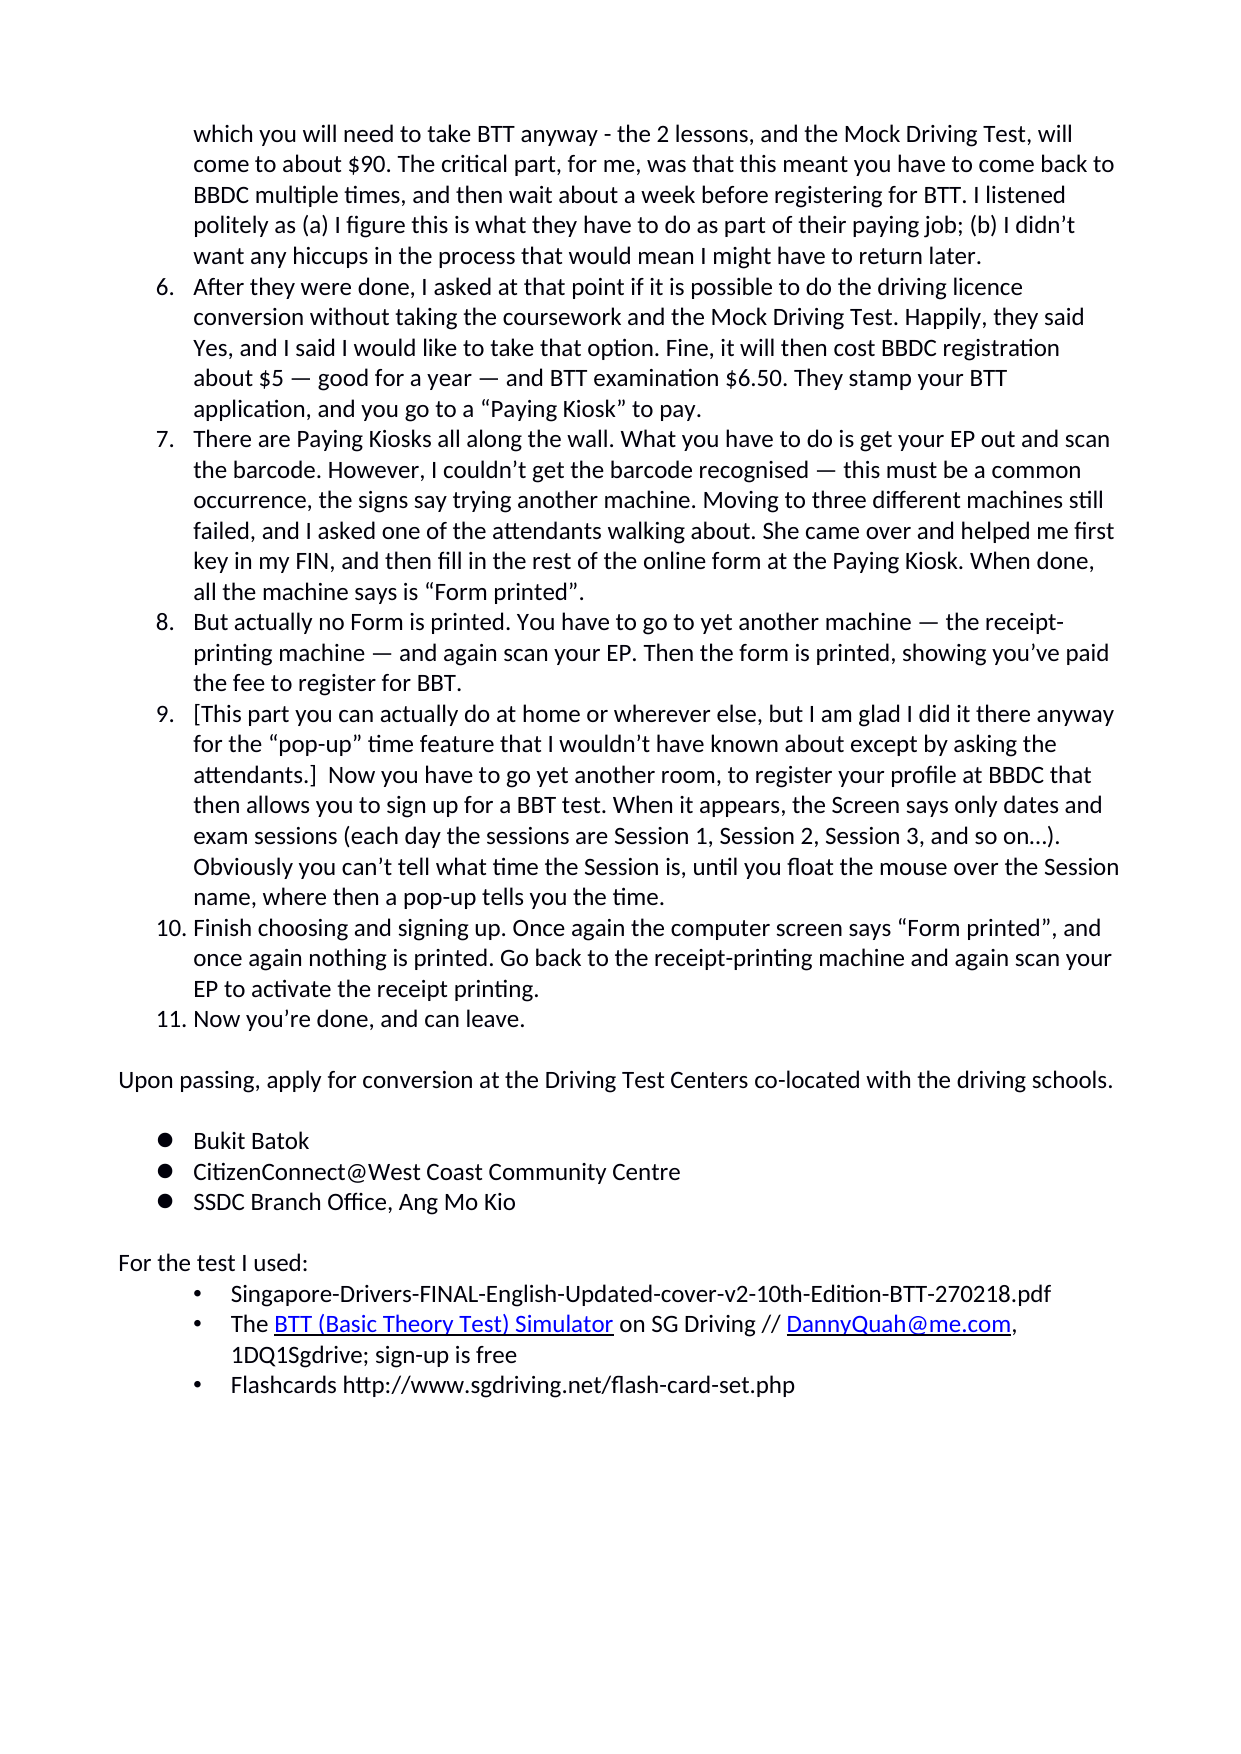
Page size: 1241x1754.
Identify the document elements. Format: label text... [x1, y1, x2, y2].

list There are Paying Kiosks all along the wall. What you have to do is get your EP out and scan the barcode. However, I couldn’t get the barcode recognised — this must be a common occurrence, the signs say trying another machine. Moving to three different machines still failed, and I asked one of the attendants walking about. She came over and helped me first key in my FIN, and then fill in the rest of the online form at the Paying Kiosk. When done, all the machine says is “Form printed”. [156, 423, 1122, 606]
list which you will need to take BTT anyway - the 2 lessons, and the Mock Driving Test, will come to about $90. The critical part, for me, was that this meant you have to come back to BBDC multiple times, and then wait about a week before registering for BTT. I listened politely as (a) I figure this is what they have to do as part of their paying job; (b) I didn’t want any hiccups in the process that would mean I might have to return later. [156, 118, 1122, 271]
text For the test I used: [118, 1247, 1122, 1278]
list Bukit Batok [156, 1125, 1122, 1156]
list The BTT (Basic Theory Test) Simulator on SG Driving // DannyQuah@me.com, 1DQ1Sgdrive; sign-up is free [193, 1308, 1122, 1369]
list Flashcards http://www.sgdriving.net/flash-card-set.php [193, 1369, 1122, 1400]
list After they were done, I asked at that point if it is possible to do the driving licence conversion without taking the coursework and the Mock Driving Test. Happily, they said Yes, and I said I would like to take that option. Fine, it will then cost BBDC registration about $5 — good for a year — and BTT examination $6.50. They stamp your BTT application, and you go to a “Paying Kiosk” to pay. [156, 271, 1122, 423]
text Upon passing, apply for conversion at the Driving Test Centers co-located with the driving schools. [118, 1064, 1122, 1095]
list Now you’re done, and can leave. [156, 1003, 1122, 1034]
list Singapore-Drivers-FINAL-English-Updated-cover-v2-10th-Edition-BTT-270218.pdf [193, 1278, 1122, 1308]
list Finish choosing and signing up. Once again the computer screen says “Form printed”, and once again nothing is printed. Go back to the receipt-printing machine and again scan your EP to activate the receipt printing. [156, 912, 1122, 1003]
list [This part you can actually do at home or wherever else, but I am glad I did it there anyway for the “pop-up” time feature that I wouldn’t have known about except by asking the attendants.] Now you have to go yet another room, to register your profile at BBDC that then allows you to sign up for a BBT test. When it appears, the Screen says only dates and exam sessions (each day the sessions are Session 1, Session 2, Session 3, and so on…). Obviously you can’t tell what time the Session is, until you float the mouse over the Session name, where then a pop-up tells you the time. [156, 698, 1122, 912]
list SSDC Branch Office, Ang Mo Kio [156, 1186, 1122, 1217]
list But actually no Form is printed. You have to go to yet another machine — the receipt-printing machine — and again scan your EP. Then the form is printed, showing you’ve paid the fee to register for BBT. [156, 606, 1122, 698]
list CitizenConnect@West Coast Community Centre [156, 1156, 1122, 1186]
